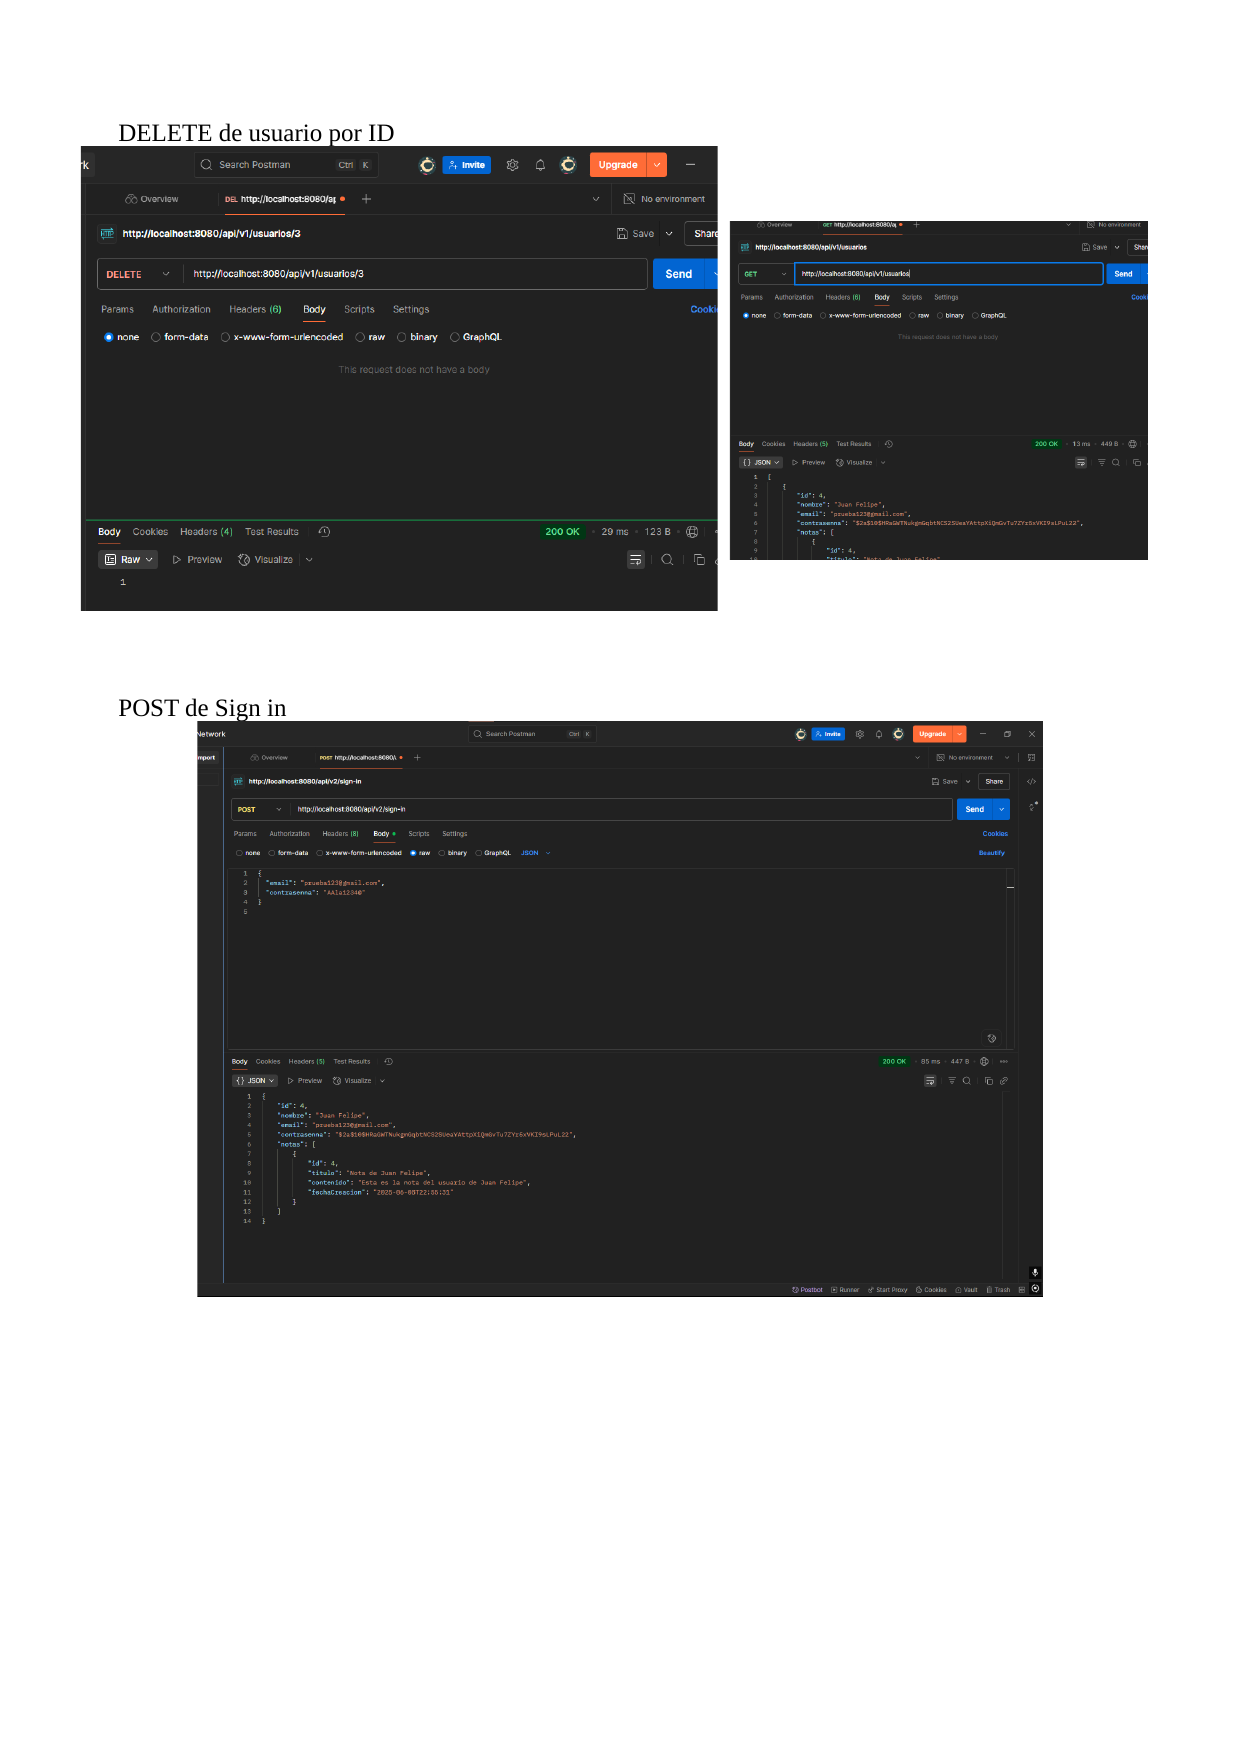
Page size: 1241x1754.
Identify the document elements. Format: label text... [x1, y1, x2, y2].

picture [80, 146, 718, 611]
text DELETE de usuario por ID [118, 118, 1122, 147]
picture [729, 221, 1148, 560]
text POST de Sign in [118, 693, 1122, 722]
picture [197, 721, 1043, 1297]
